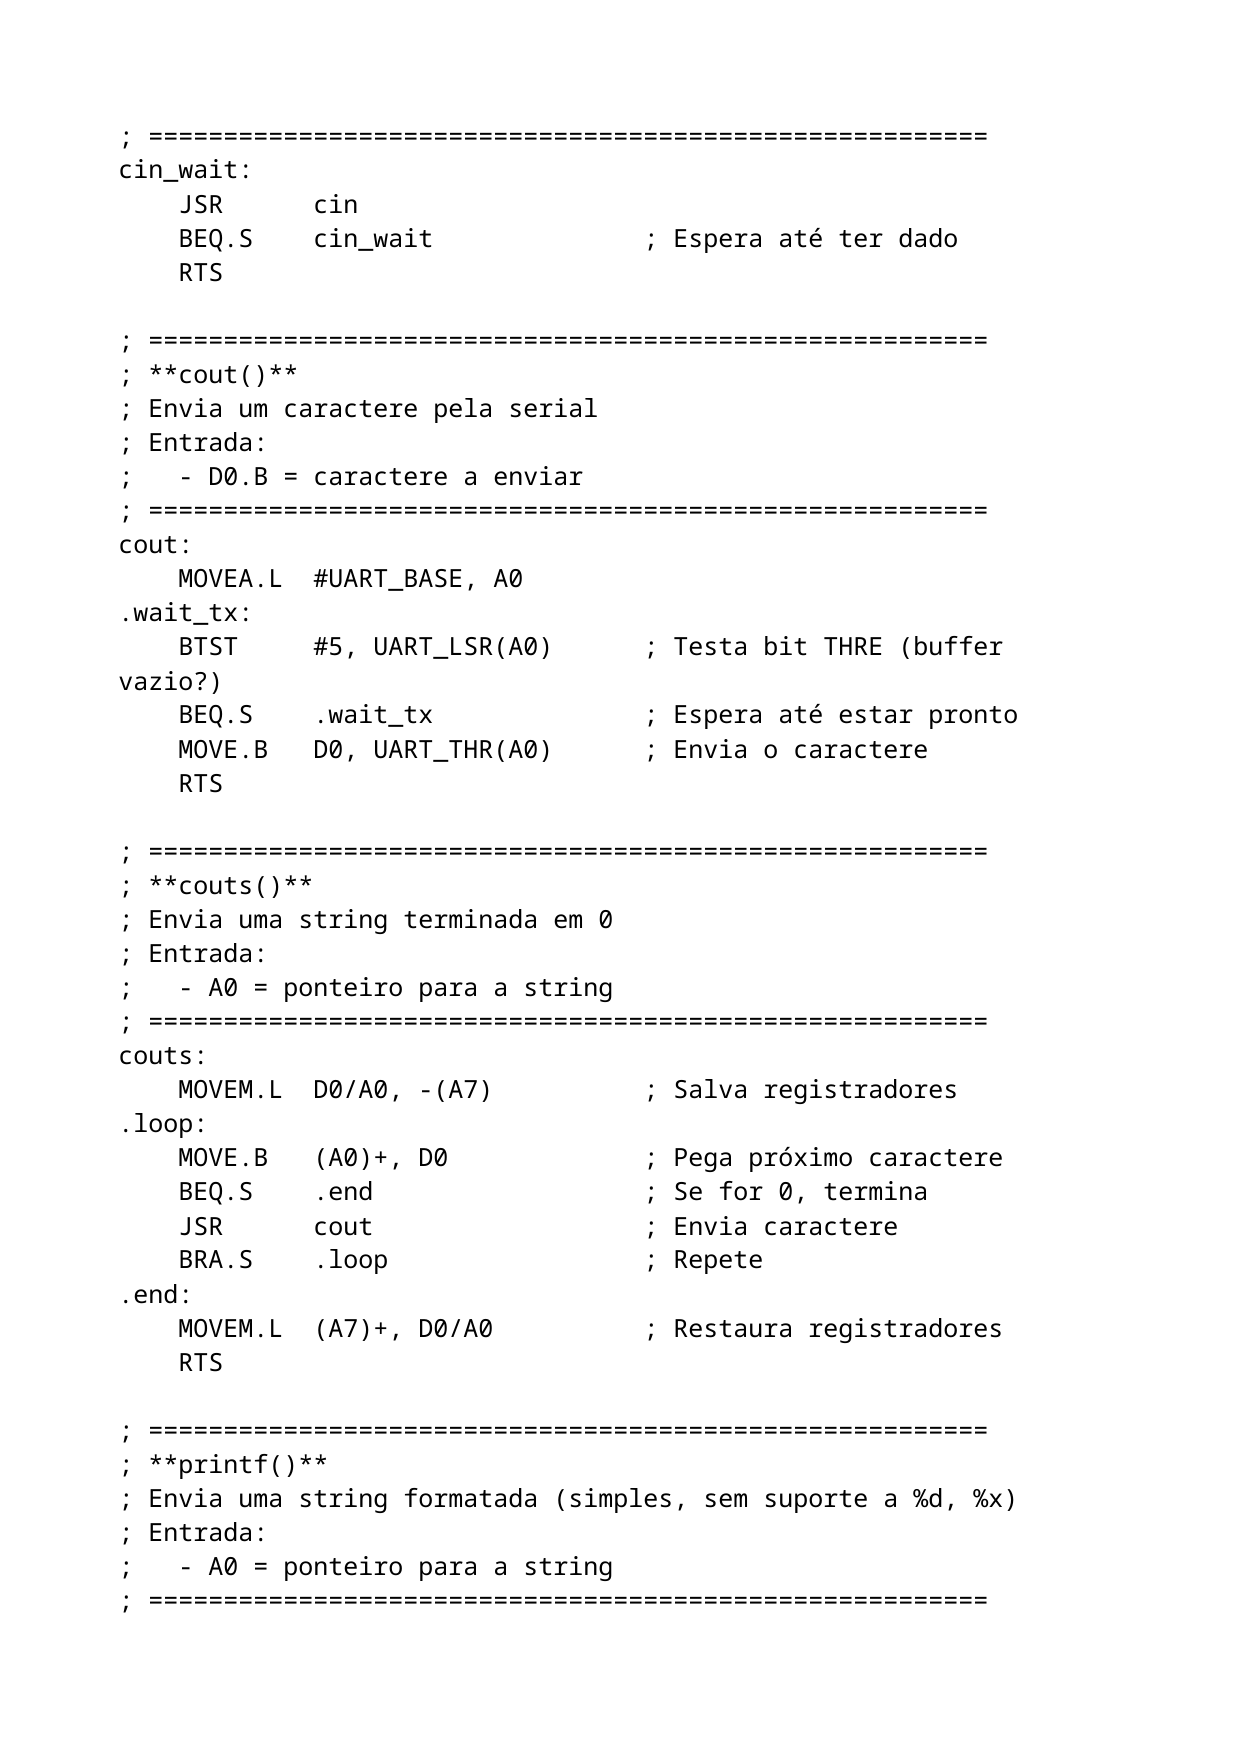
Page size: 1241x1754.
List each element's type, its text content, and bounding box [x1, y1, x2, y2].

text ; - A0 = ponteiro para a string [118, 970, 1122, 1004]
text ; ======================================================== [118, 322, 1122, 357]
text ; **cout()** [118, 357, 1122, 391]
text ; Entrada: [118, 425, 1122, 459]
text ; **printf()** [118, 1447, 1122, 1481]
text JSR cout ; Envia caractere [118, 1208, 1122, 1242]
text JSR cin [118, 186, 1122, 220]
text RTS [118, 254, 1122, 288]
text ; - A0 = ponteiro para a string [118, 1549, 1122, 1583]
text ; Envia uma string terminada em 0 [118, 902, 1122, 936]
text ; ======================================================== [118, 118, 1122, 152]
text ; Envia uma string formatada (simples, sem suporte a %d, %x) [118, 1481, 1122, 1515]
text ; Envia um caractere pela serial [118, 391, 1122, 425]
text ; Entrada: [118, 1515, 1122, 1549]
text MOVE.B D0, UART_THR(A0) ; Envia o caractere [118, 731, 1122, 765]
text .loop: [118, 1106, 1122, 1140]
text ; ======================================================== [118, 833, 1122, 867]
text cin_wait: [118, 152, 1122, 186]
text ; - D0.B = caractere a enviar [118, 459, 1122, 493]
text BRA.S .loop ; Repete [118, 1242, 1122, 1276]
text MOVEA.L #UART_BASE, A0 [118, 561, 1122, 595]
text ; ======================================================== [118, 1412, 1122, 1447]
text BEQ.S cin_wait ; Espera até ter dado [118, 220, 1122, 254]
text ; Entrada: [118, 936, 1122, 970]
text .wait_tx: [118, 595, 1122, 629]
text MOVEM.L D0/A0, -(A7) ; Salva registradores [118, 1072, 1122, 1106]
text RTS [118, 765, 1122, 799]
text MOVEM.L (A7)+, D0/A0 ; Restaura registradores [118, 1310, 1122, 1344]
text ; ======================================================== [118, 493, 1122, 527]
text BEQ.S .wait_tx ; Espera até estar pronto [118, 697, 1122, 731]
text RTS [118, 1344, 1122, 1378]
text MOVE.B (A0)+, D0 ; Pega próximo caractere [118, 1140, 1122, 1174]
text ; ======================================================== [118, 1583, 1122, 1617]
text BEQ.S .end ; Se for 0, termina [118, 1174, 1122, 1208]
text ; ======================================================== [118, 1004, 1122, 1038]
text ; **couts()** [118, 867, 1122, 902]
text cout: [118, 527, 1122, 561]
text .end: [118, 1276, 1122, 1310]
text couts: [118, 1038, 1122, 1072]
text BTST #5, UART_LSR(A0) ; Testa bit THRE (buffer vazio?) [118, 629, 1122, 697]
